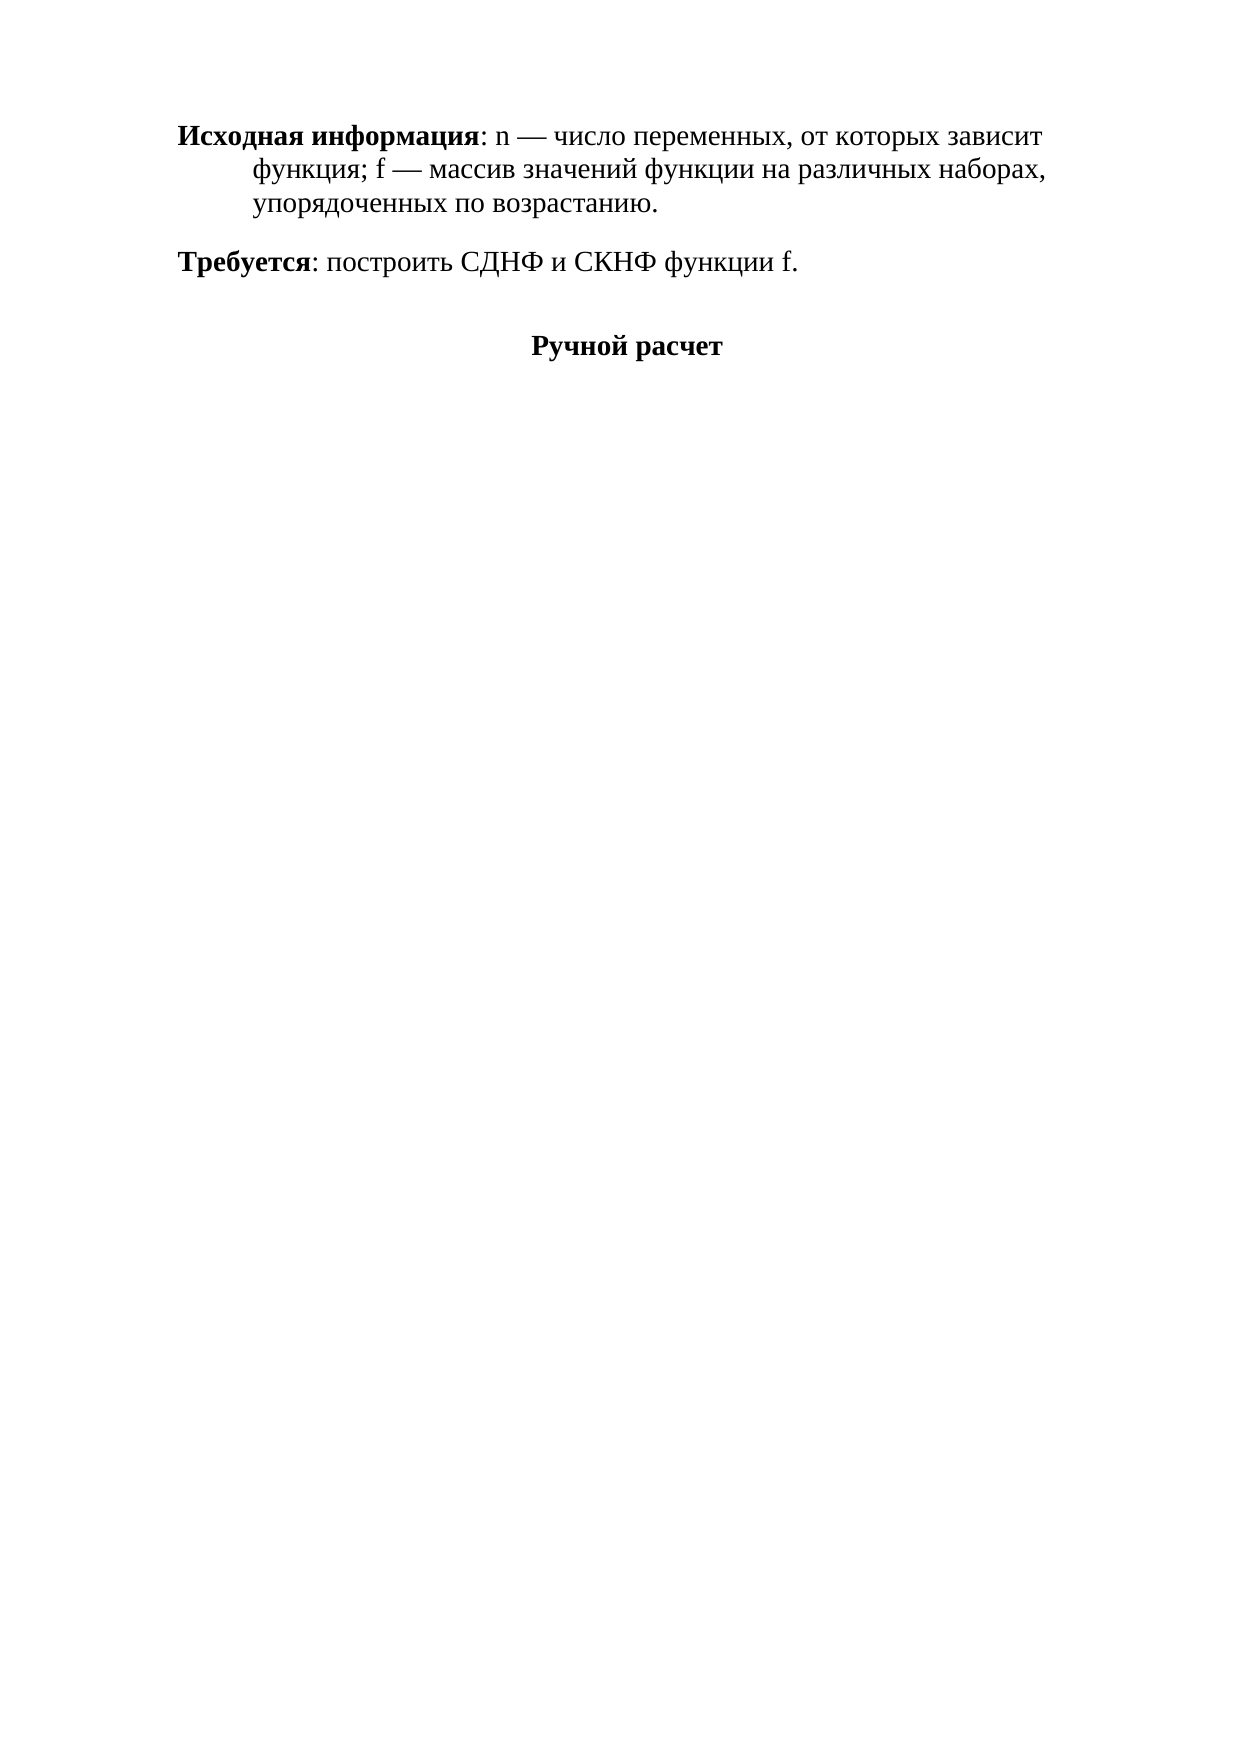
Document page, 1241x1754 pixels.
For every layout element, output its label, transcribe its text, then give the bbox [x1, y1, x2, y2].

subtitle Требуется: построить СДНФ и СКНФ функции f. [177, 244, 1152, 277]
list Ручной расчет [102, 328, 1152, 361]
subtitle Исходная информация: n — число переменных, от которых зависит функция; f — массив значений функции на различных наборах, упорядоченных по возрастанию. [177, 118, 1152, 219]
